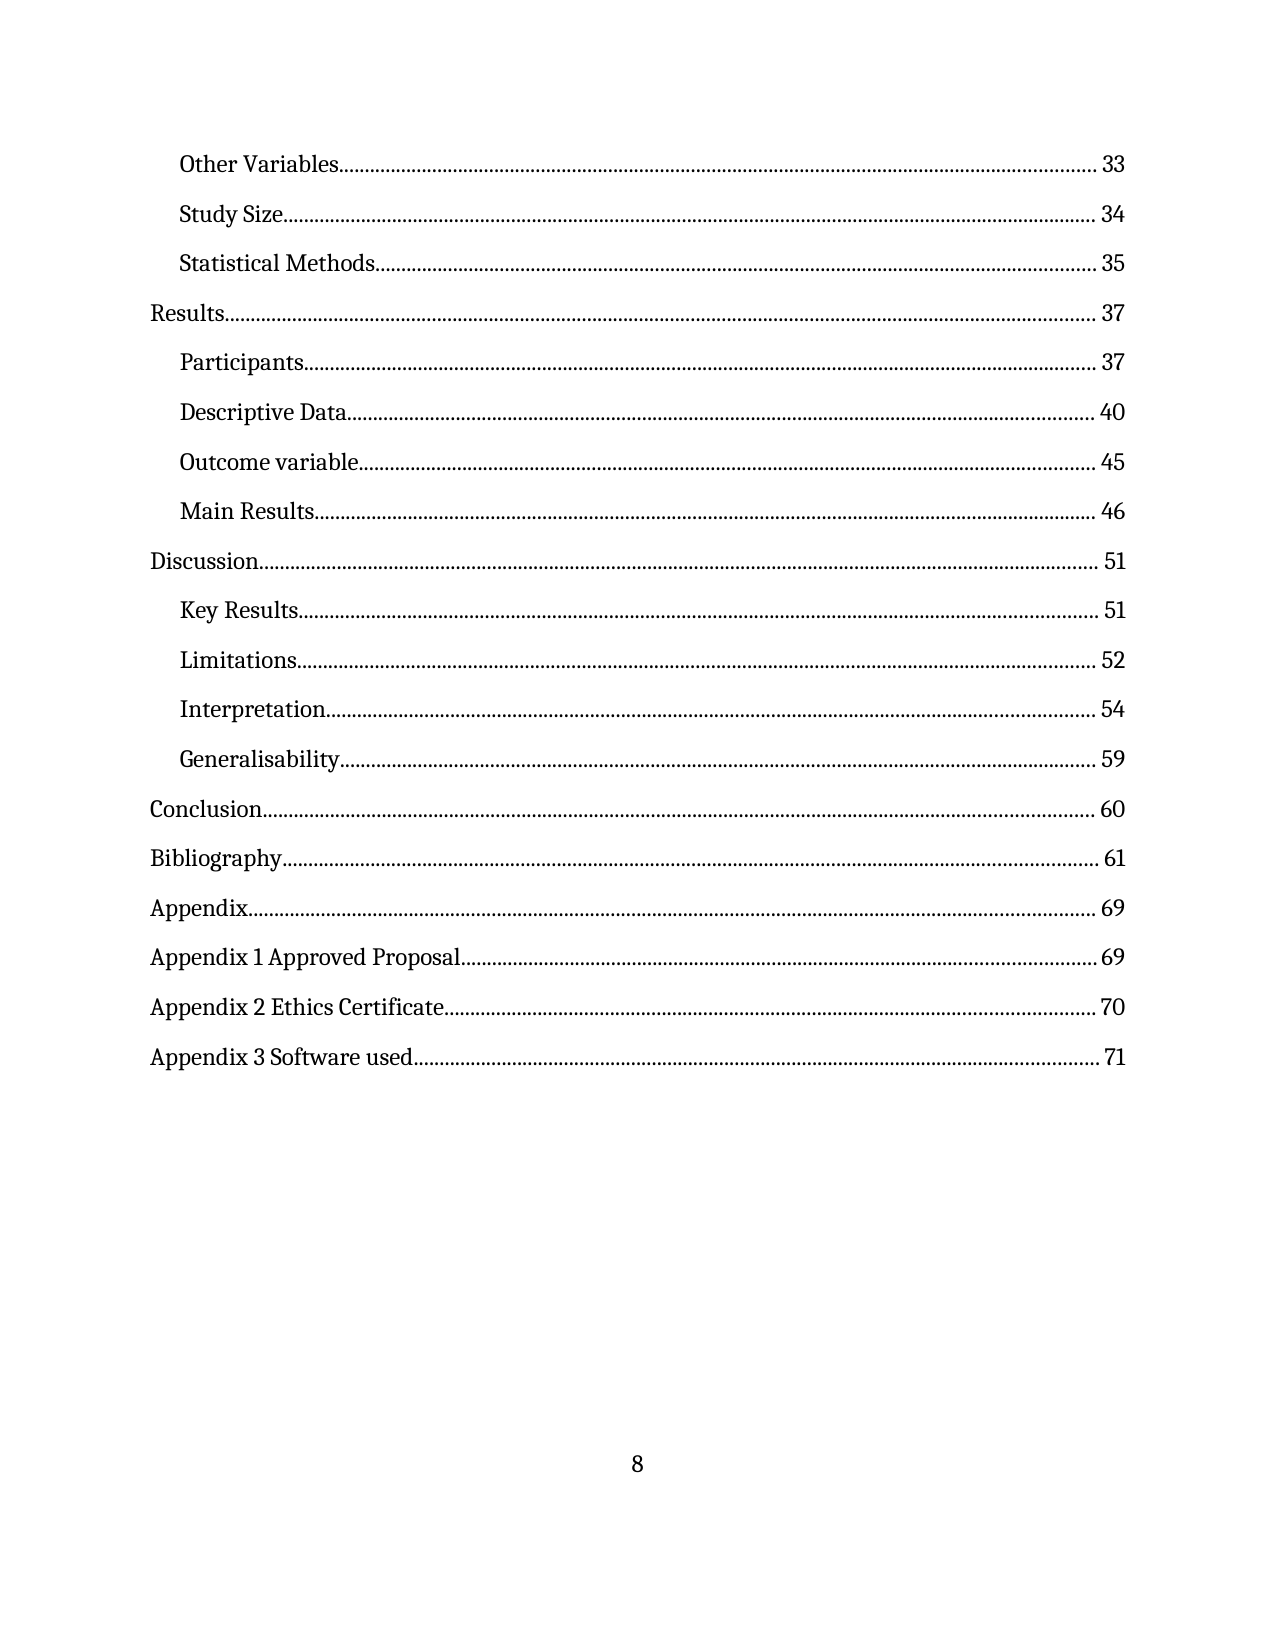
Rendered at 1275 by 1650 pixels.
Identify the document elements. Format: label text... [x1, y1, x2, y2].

text Discussion 51 [150, 547, 1125, 575]
text Participants 37 [179, 348, 1125, 377]
text Conclusion 60 [150, 794, 1125, 823]
text Outcome variable 45 [179, 447, 1125, 476]
text Appendix 3 Software used 71 [150, 1042, 1125, 1071]
text Interpretation 54 [179, 695, 1125, 724]
text Appendix 69 [150, 894, 1125, 922]
text Statistical Methods 35 [179, 249, 1125, 278]
text Key Results 51 [179, 596, 1125, 625]
text Results 37 [150, 299, 1125, 327]
text Appendix 1 Approved Proposal 69 [150, 943, 1125, 972]
text Descriptive Data 40 [179, 398, 1125, 427]
text Bibliography 61 [150, 844, 1125, 873]
text Appendix 2 Ethics Certificate 70 [150, 993, 1125, 1022]
text Other Variables 33 [179, 150, 1125, 179]
text Limitations 52 [179, 646, 1125, 674]
text Generalisability 59 [179, 745, 1125, 774]
text Main Results 46 [179, 497, 1125, 526]
text Study Size 34 [179, 199, 1125, 228]
